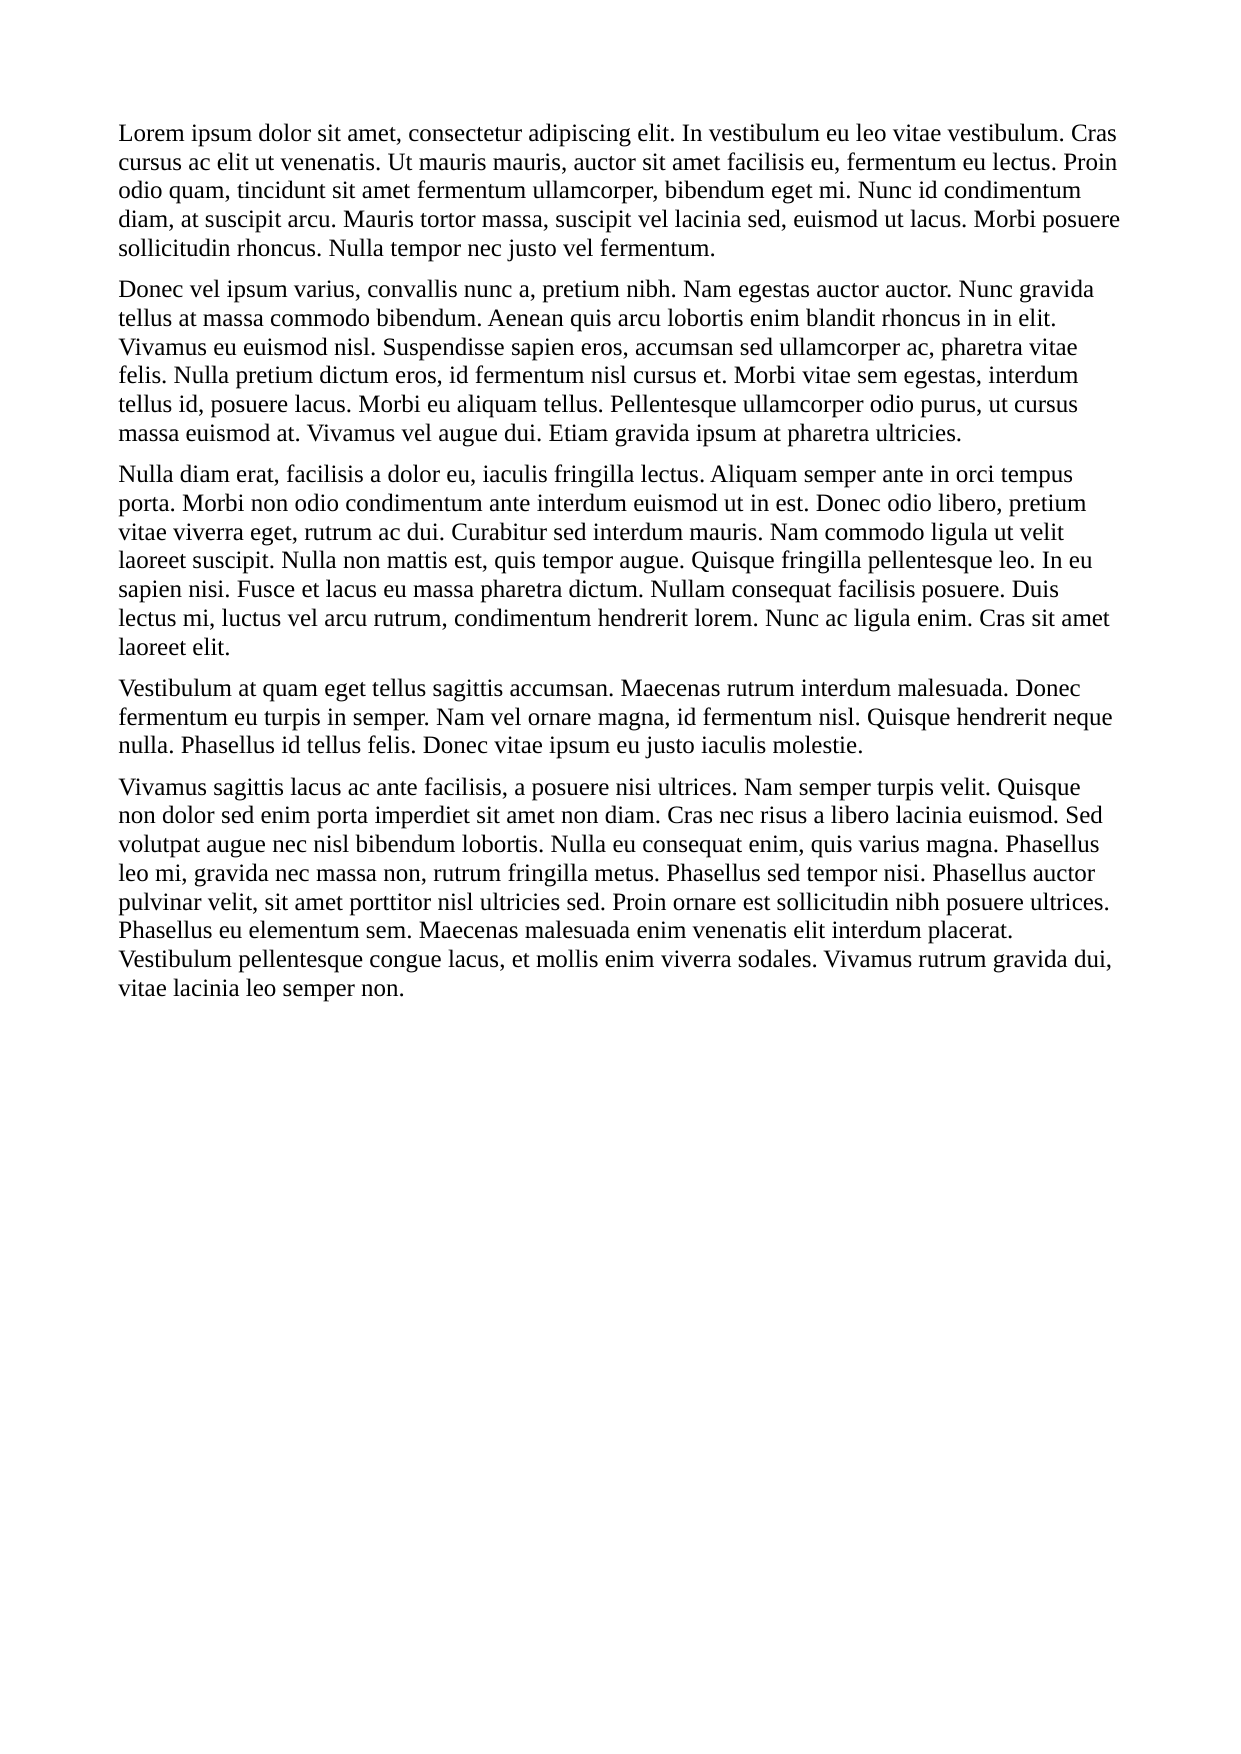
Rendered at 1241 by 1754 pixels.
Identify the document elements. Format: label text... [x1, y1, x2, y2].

text Nulla diam erat, facilisis a dolor eu, iaculis fringilla lectus. Aliquam semper ante in orci tempus porta. Morbi non odio condimentum ante interdum euismod ut in est. Donec odio libero, pretium vitae viverra eget, rutrum ac dui. Curabitur sed interdum mauris. Nam commodo ligula ut velit laoreet suscipit. Nulla non mattis est, quis tempor augue. Quisque fringilla pellentesque leo. In eu sapien nisi. Fusce et lacus eu massa pharetra dictum. Nullam consequat facilisis posuere. Duis lectus mi, luctus vel arcu rutrum, condimentum hendrerit lorem. Nunc ac ligula enim. Cras sit amet laoreet elit. [118, 459, 1122, 661]
text Vivamus sagittis lacus ac ante facilisis, a posuere nisi ultrices. Nam semper turpis velit. Quisque non dolor sed enim porta imperdiet sit amet non diam. Cras nec risus a libero lacinia euismod. Sed volutpat augue nec nisl bibendum lobortis. Nulla eu consequat enim, quis varius magna. Phasellus leo mi, gravida nec massa non, rutrum fringilla metus. Phasellus sed tempor nisi. Phasellus auctor pulvinar velit, sit amet porttitor nisl ultricies sed. Proin ornare est sollicitudin nibh posuere ultrices. Phasellus eu elementum sem. Maecenas malesuada enim venenatis elit interdum placerat. Vestibulum pellentesque congue lacus, et mollis enim viverra sodales. Vivamus rutrum gravida dui, vitae lacinia leo semper non. [118, 772, 1122, 1002]
text Vestibulum at quam eget tellus sagittis accumsan. Maecenas rutrum interdum malesuada. Donec fermentum eu turpis in semper. Nam vel ornare magna, id fermentum nisl. Quisque hendrerit neque nulla. Phasellus id tellus felis. Donec vitae ipsum eu justo iaculis molestie. [118, 673, 1122, 759]
text Donec vel ipsum varius, convallis nunc a, pretium nibh. Nam egestas auctor auctor. Nunc gravida tellus at massa commodo bibendum. Aenean quis arcu lobortis enim blandit rhoncus in in elit. Vivamus eu euismod nisl. Suspendisse sapien eros, accumsan sed ullamcorper ac, pharetra vitae felis. Nulla pretium dictum eros, id fermentum nisl cursus et. Morbi vitae sem egestas, interdum tellus id, posuere lacus. Morbi eu aliquam tellus. Pellentesque ullamcorper odio purus, ut cursus massa euismod at. Vivamus vel augue dui. Etiam gravida ipsum at pharetra ultricies. [118, 274, 1122, 447]
text Lorem ipsum dolor sit amet, consectetur adipiscing elit. In vestibulum eu leo vitae vestibulum. Cras cursus ac elit ut venenatis. Ut mauris mauris, auctor sit amet facilisis eu, fermentum eu lectus. Proin odio quam, tincidunt sit amet fermentum ullamcorper, bibendum eget mi. Nunc id condimentum diam, at suscipit arcu. Mauris tortor massa, suscipit vel lacinia sed, euismod ut lacus. Morbi posuere sollicitudin rhoncus. Nulla tempor nec justo vel fermentum. [118, 118, 1122, 262]
